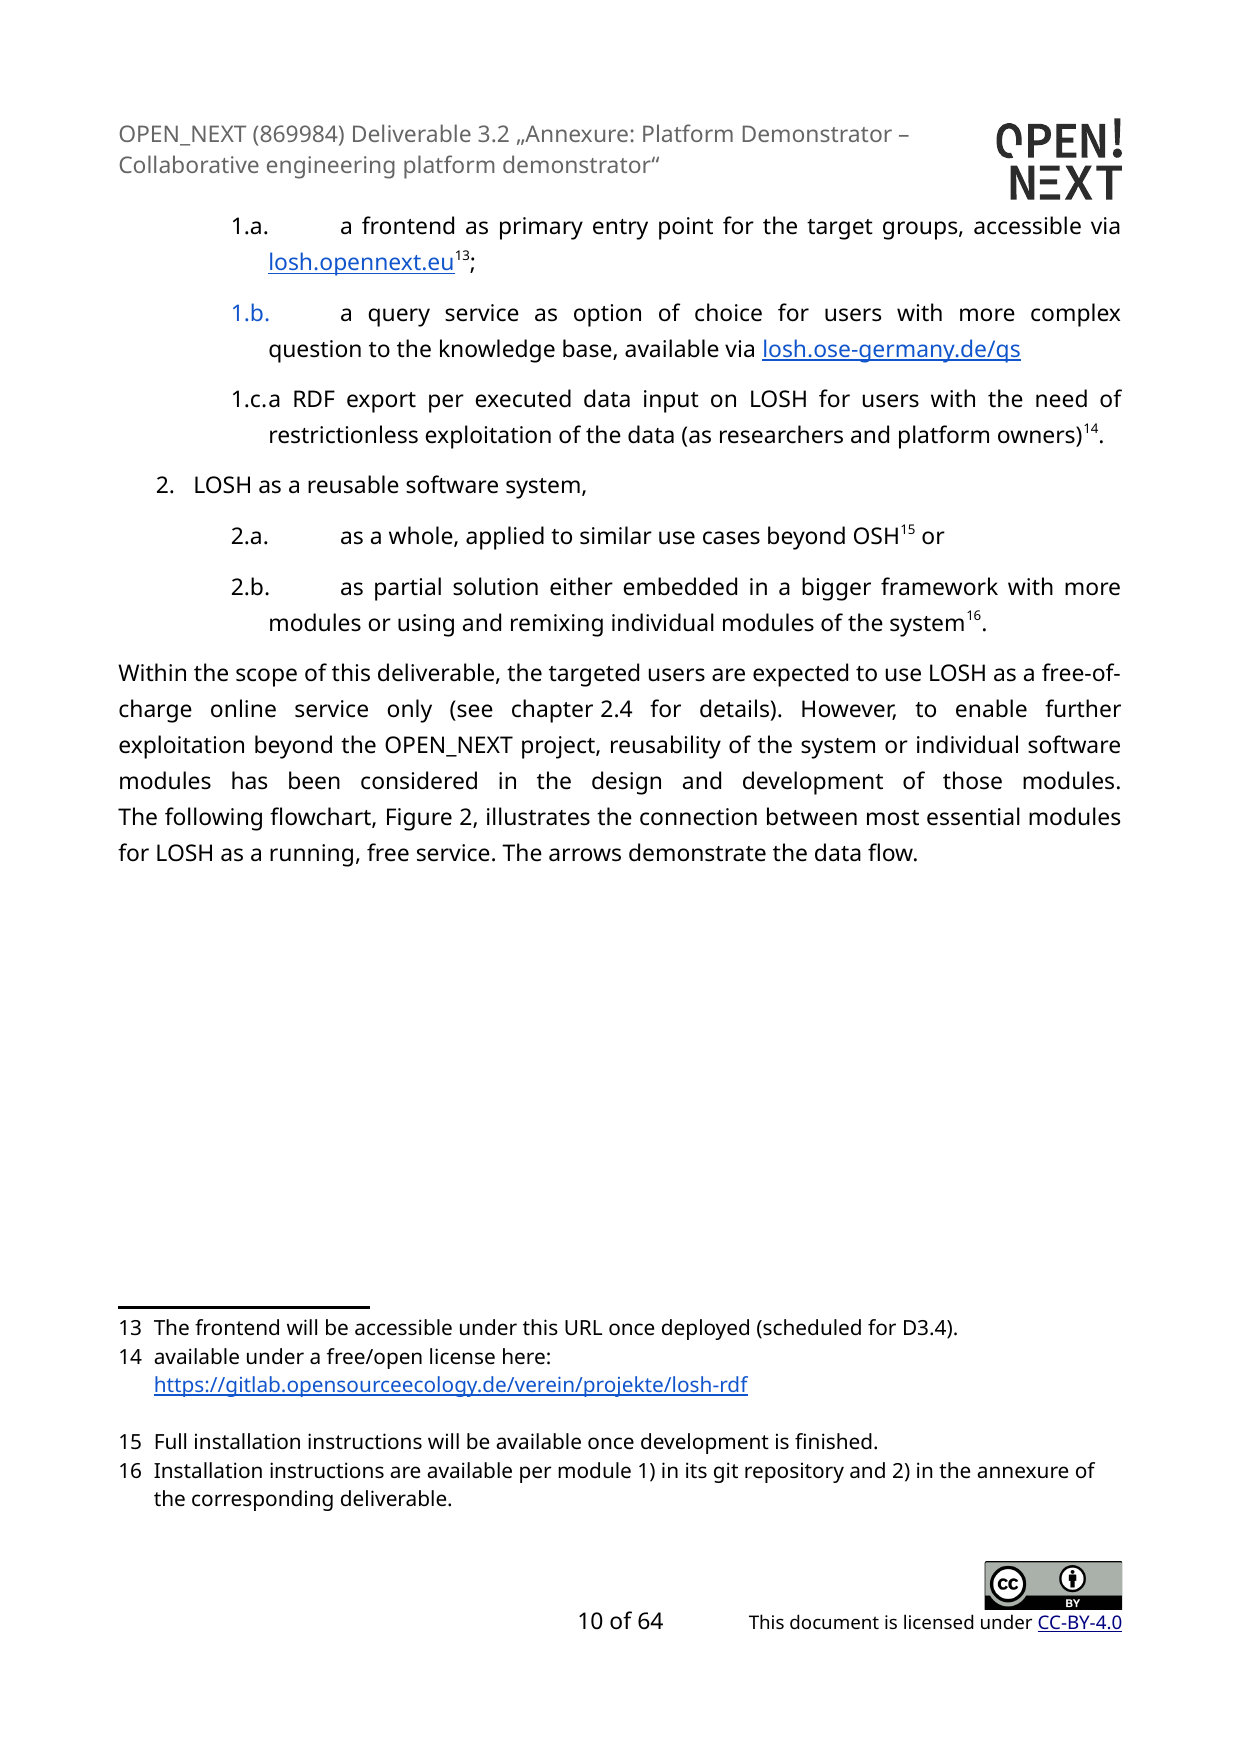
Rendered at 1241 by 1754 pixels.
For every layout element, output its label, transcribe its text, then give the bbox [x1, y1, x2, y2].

picture [984, 1561, 1123, 1610]
list available under a free/open license here: https://gitlab.opensourceecology.de/verein/projekte/losh-rdf [118, 1342, 1122, 1399]
list Installation instructions are available per module 1) in its git repository and 2) in the annexure of the corresponding deliverable. [118, 1456, 1122, 1513]
list LOSH as a reusable software system, [156, 469, 1122, 501]
text Within the scope of this deliverable, the targeted users are expected to use LOSH as a free-of-charge online service only (see chapter 2.4 for details). However, to enable further exploitation beyond the OPEN_NEXT project, reusability of the system or individual software modules has been considered in the design and development of those modules. The following flowchart, Figure 2, illustrates the connection between most essential modules for LOSH as a running, free service. The arrows demonstrate the data flow. [118, 657, 1122, 868]
list a RDF export per executed data input on LOSH for users with the need of restrictionless exploitation of the data (as researchers and platform owners). [231, 383, 1122, 450]
list Full installation instructions will be available once development is finished. [118, 1427, 1122, 1456]
list The frontend will be accessible under this URL once deployed (scheduled for D3.4). [118, 1313, 1122, 1342]
list as partial solution either embedded in a bigger framework with more modules or using and remixing individual modules of the system. [231, 571, 1122, 638]
list a frontend as primary entry point for the target groups, accessible via losh.opennext.eu; [231, 210, 1122, 277]
list as a whole, applied to similar use cases beyond OSH or [231, 520, 1122, 551]
list a query service as option of choice for users with more complex question to the knowledge base, available via losh.ose-germany.de/qs [231, 297, 1122, 364]
